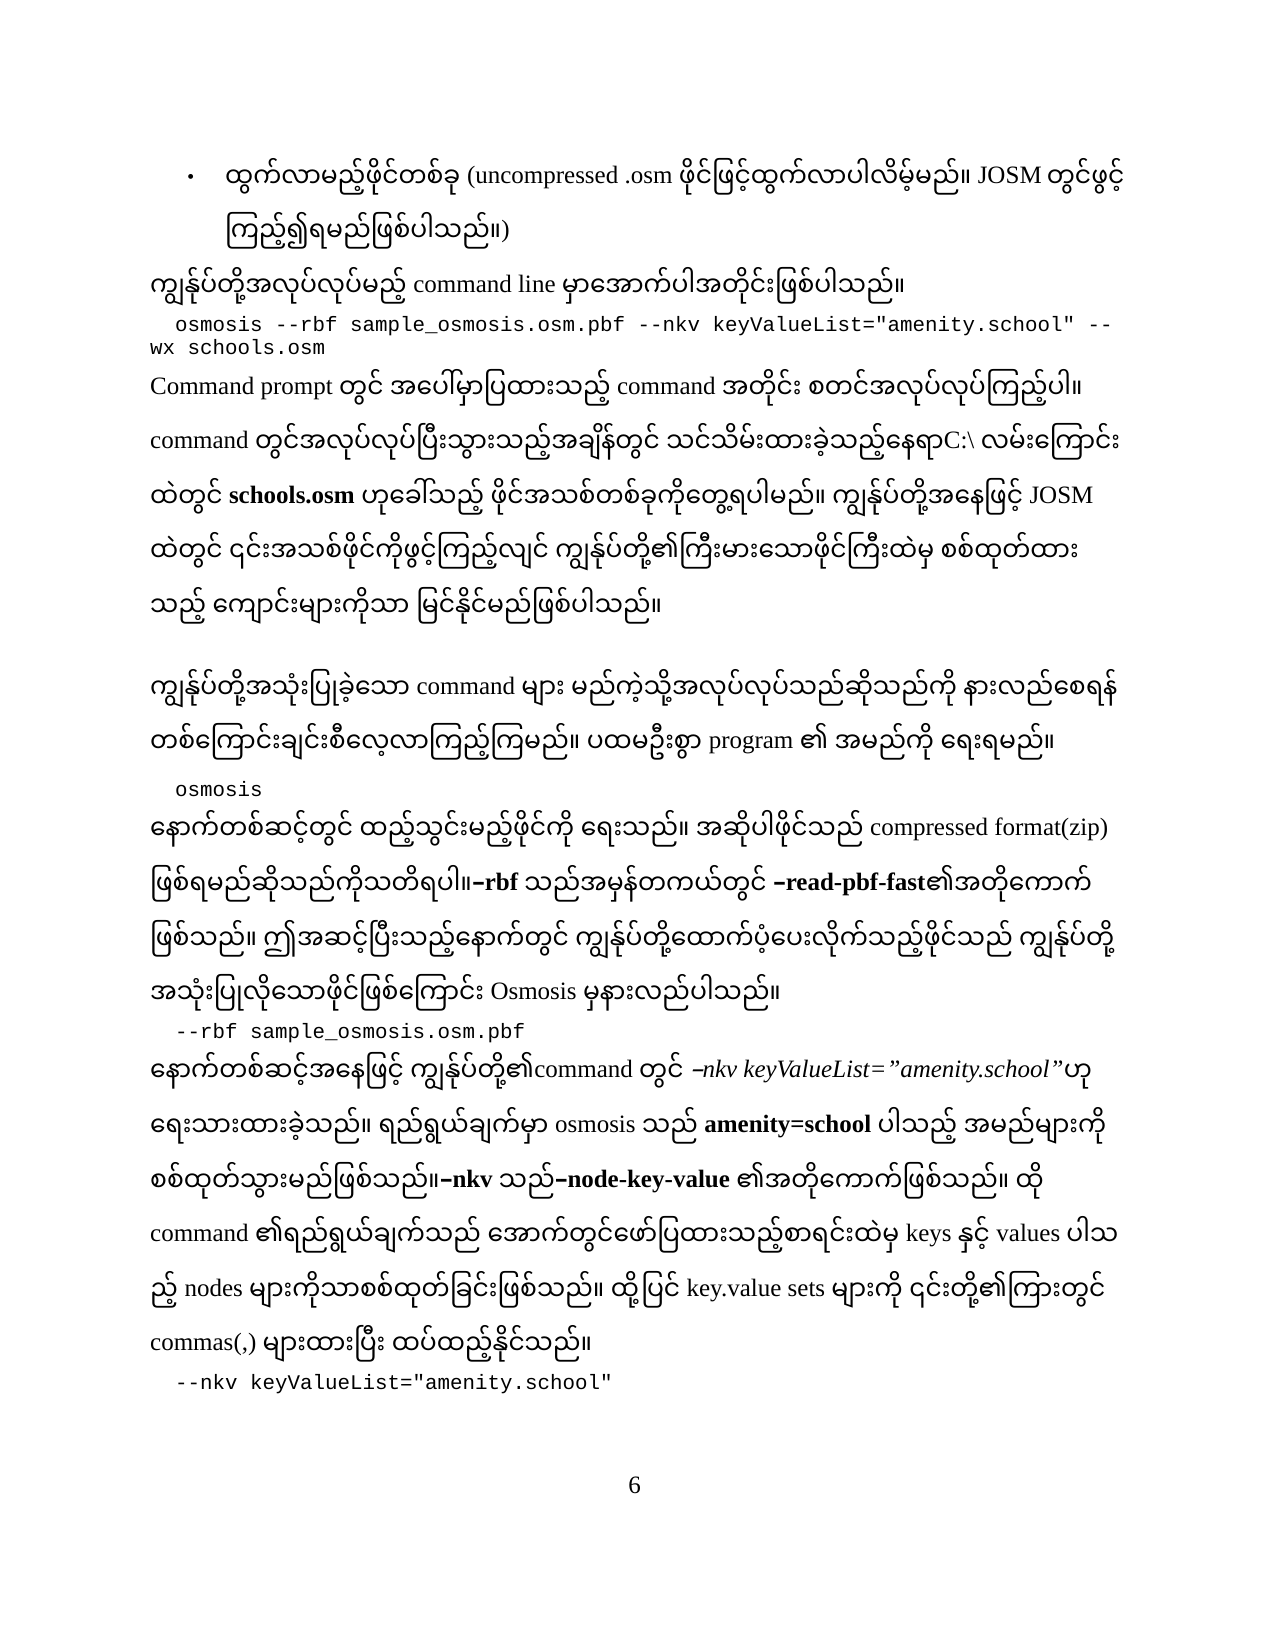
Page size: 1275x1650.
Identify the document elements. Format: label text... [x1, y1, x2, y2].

text ကျွန်ုပ်တို့အလုပ်လုပ်မည့် command line မှာအောက်ပါအတိုင်းဖြစ်ပါသည်။ [150, 259, 1125, 314]
text ကျွန်ုပ်တို့အသုံးပြုခဲ့သော command များ မည်ကဲ့သို့အလုပ်လုပ်သည်ဆိုသည်ကို နားလည်စေရန် တစ်ကြောင်းချင်းစီလေ့လာကြည့်ကြမည်။ ပထမဦးစွာ program ၏ အမည်ကို ရေးရမည်။ [150, 661, 1125, 770]
text osmosis [150, 779, 1125, 803]
text နောက်တစ်ဆင့်အနေဖြင့် ကျွန်ုပ်တို့၏command တွင် –nkv keyValueList=”amenity.school”ဟုရေးသားထားခဲ့သည်။ ရည်ရွယ်ချက်မှာ osmosis သည် amenity=school ပါသည့် အမည်များကို စစ်ထုတ်သွားမည်ဖြစ်သည်။–nkv သည်–node-key-value ၏အတိုကောက်ဖြစ်သည်။ ထို command ၏ရည်ရွယ်ချက်သည် အောက်တွင်ဖော်ပြထားသည့်စာရင်းထဲမှ keys နှင့် values ပါသည့် nodes များကိုသာစစ်ထုတ်ခြင်းဖြစ်သည်။ ထို့ပြင် key.value sets များကို ၎င်းတို့၏ကြားတွင် commas(,) များထားပြီး ထပ်ထည့်နိုင်သည်။ [150, 1045, 1125, 1372]
list ထွက်လာမည့်ဖိုင်တစ်ခု (uncompressed .osm ဖိုင်ဖြင့်ထွက်လာပါလိမ့်မည်။ JOSMတွင်ဖွင့်ကြည့်၍ရမည်ဖြစ်ပါသည်။) [187, 150, 1125, 259]
text --rbf sample_osmosis.osm.pbf [150, 1021, 1125, 1045]
text --nkv keyValueList="amenity.school" [150, 1372, 1125, 1396]
text Command prompt တွင် အပေါ်မှာပြထားသည့် command အတိုင်း စတင်အလုပ်လုပ်ကြည့်ပါ။ command တွင်အလုပ်လုပ်ပြီးသွားသည့်အချိန်တွင် သင်သိမ်းထားခဲ့သည့်နေရာC:\ လမ်းကြောင်းထဲတွင် schools.osm ဟုခေါ်သည့် ဖိုင်အသစ်တစ်ခုကိုတွေ့ရပါမည်။ ကျွန်ုပ်တို့အနေဖြင့် JOSM ထဲတွင် ၎င်းအသစ်ဖိုင်ကိုဖွင့်ကြည့်လျင် ကျွန်ုပ်တို့၏ကြီးမားသောဖိုင်ကြီးထဲမှ စစ်ထုတ်ထားသည့် ကျောင်းများကိုသာ မြင်နိုင်မည်ဖြစ်ပါသည်။ [150, 361, 1125, 634]
text osmosis --rbf sample_osmosis.osm.pbf --nkv keyValueList="amenity.school" --wx schools.osm [150, 314, 1125, 361]
text နောက်တစ်ဆင့်တွင် ထည့်သွင်းမည့်ဖိုင်ကို ရေးသည်။ အဆိုပါဖိုင်သည် compressed format(zip) ဖြစ်ရမည်ဆိုသည်ကိုသတိရပါ။–rbf သည်အမှန်တကယ်တွင် –read-pbf-fast၏အတိုကောက်ဖြစ်သည်။ ဤအဆင့်ပြီးသည့်နောက်တွင် ကျွန်ုပ်တို့ထောက်ပံ့ပေးလိုက်သည့်ဖိုင်သည် ကျွန်ုပ်တို့အသုံးပြုလိုသောဖိုင်ဖြစ်ကြောင်း Osmosis မှနားလည်ပါသည်။ [150, 803, 1125, 1021]
